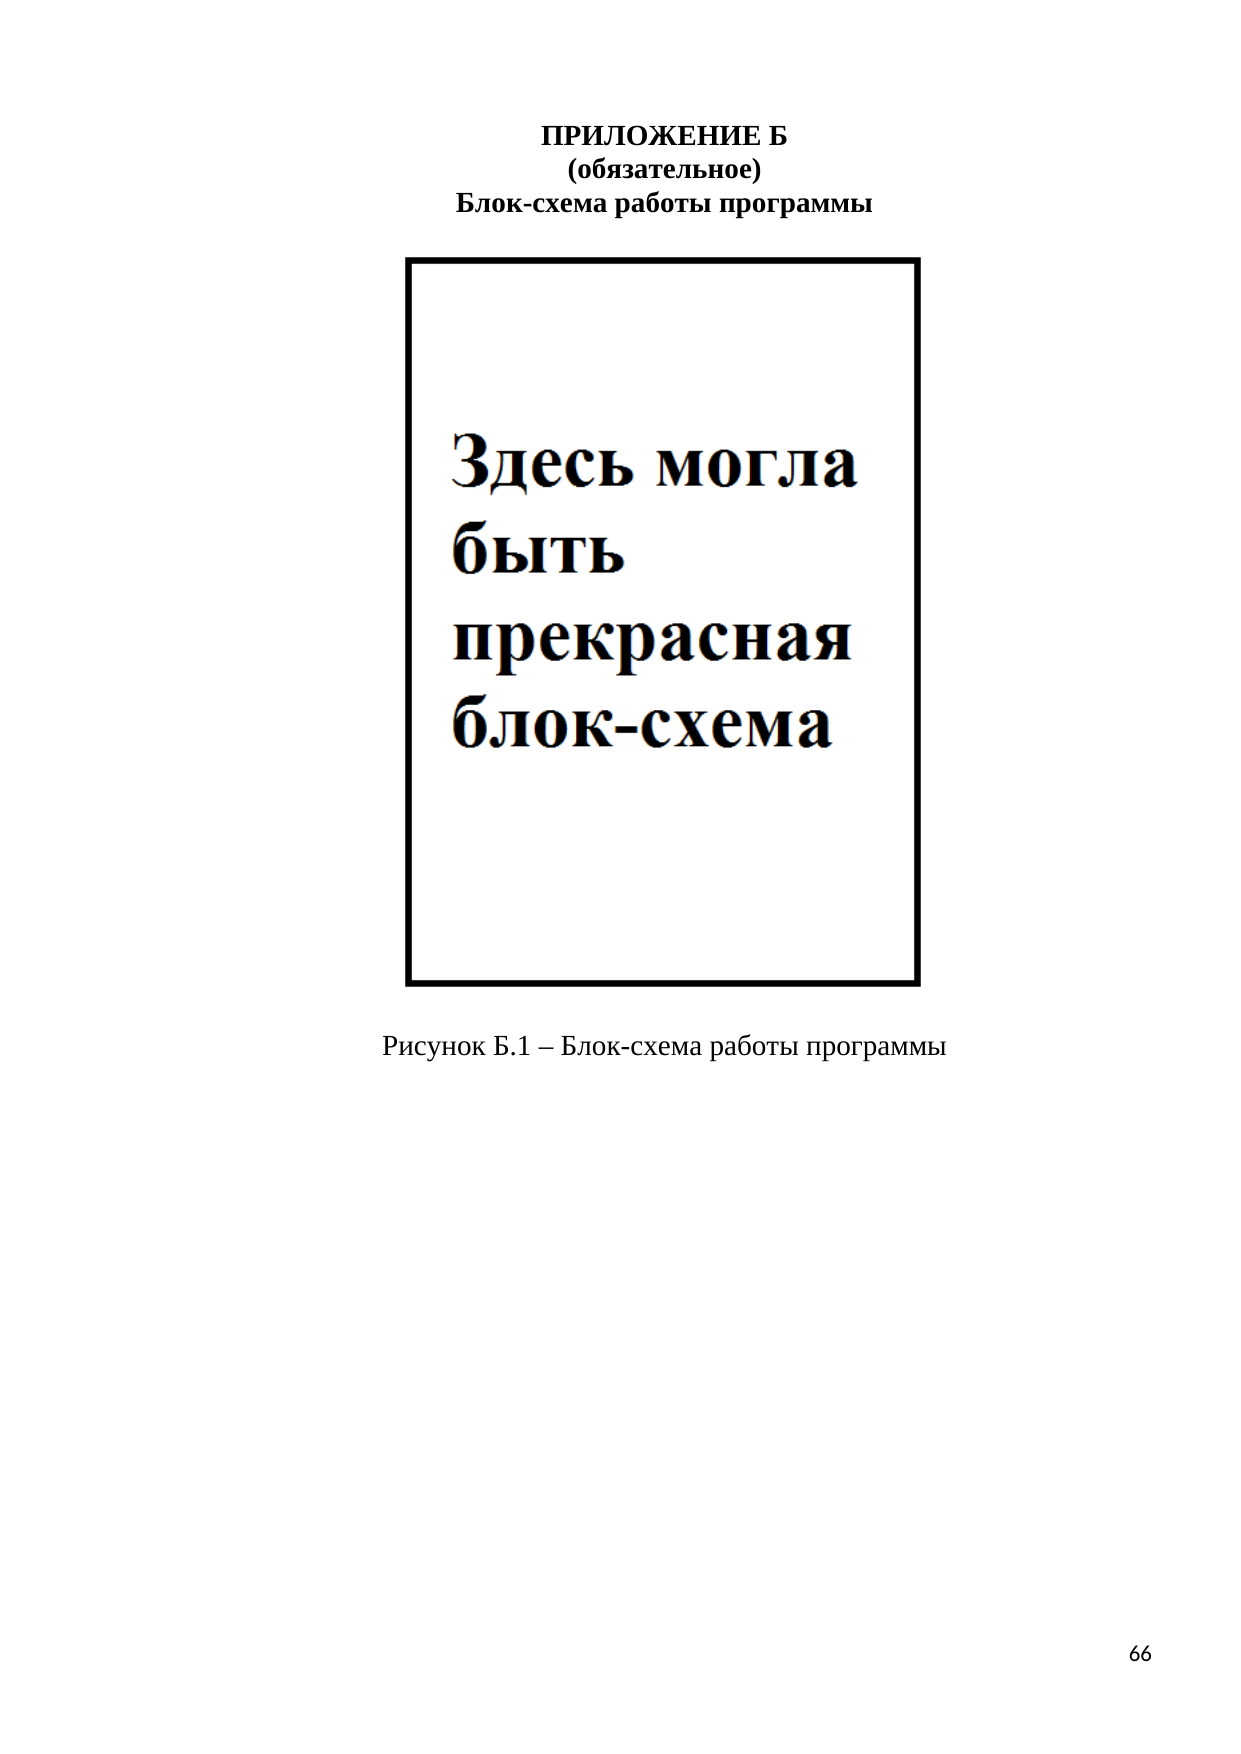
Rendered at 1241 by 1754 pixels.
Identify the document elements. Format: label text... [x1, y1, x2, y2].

subtitle Приложение Б (обязательное) Блок-схема работы программы [177, 118, 1152, 219]
picture [400, 252, 929, 995]
text Рисунок Б.1 – Блок-схема работы программы [177, 1028, 1152, 1062]
